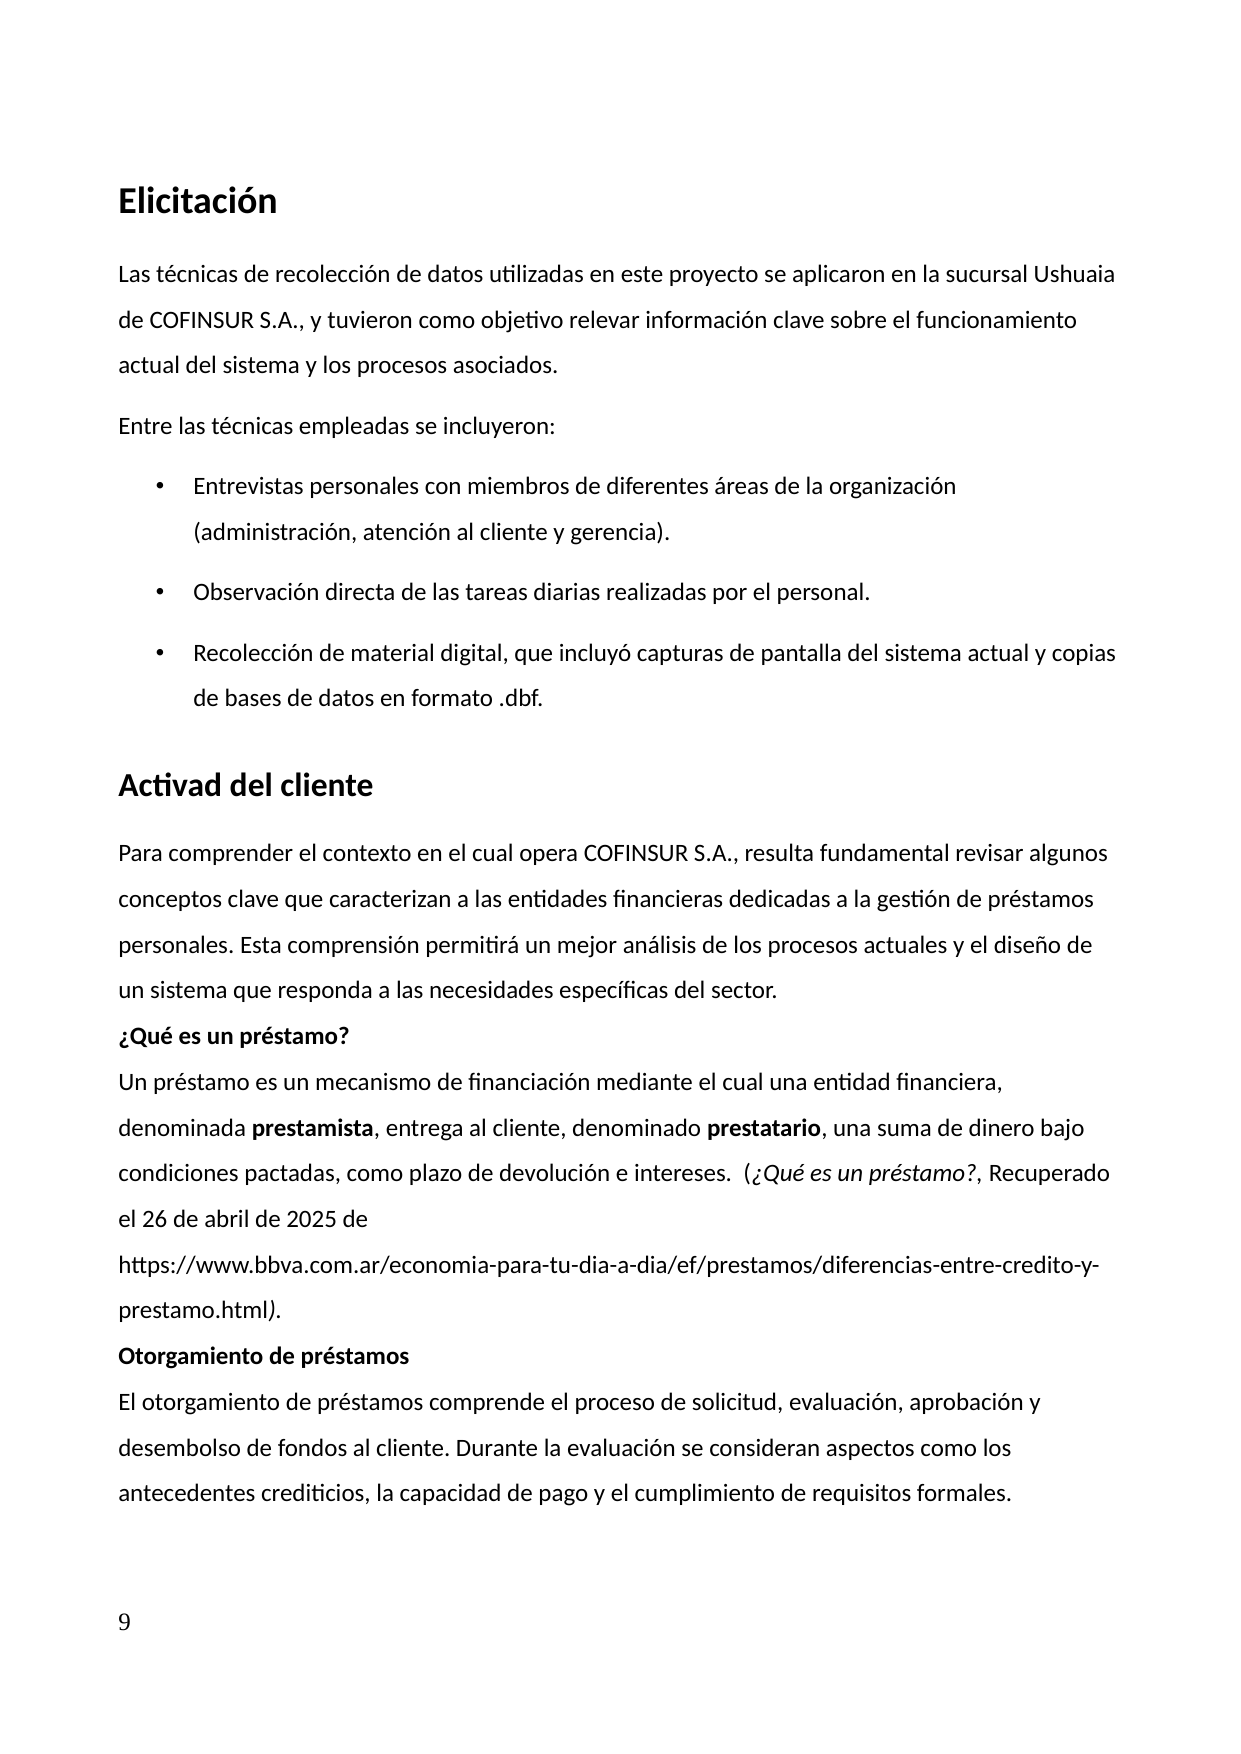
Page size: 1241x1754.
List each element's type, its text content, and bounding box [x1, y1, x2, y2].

list Entrevistas personales con miembros de diferentes áreas de la organización (administración, atención al cliente y gerencia). [156, 470, 1122, 547]
text Entre las técnicas empleadas se incluyeron: [118, 410, 1122, 441]
subtitle Elicitación [118, 176, 1122, 223]
text Las técnicas de recolección de datos utilizadas en este proyecto se aplicaron en la sucursal Ushuaia de COFINSUR S.A., y tuvieron como objetivo relevar información clave sobre el funcionamiento actual del sistema y los procesos asociados. [118, 258, 1122, 380]
text Para comprender el contexto en el cual opera COFINSUR S.A., resulta fundamental revisar algunos conceptos clave que caracterizan a las entidades financieras dedicadas a la gestión de préstamos personales. Esta comprensión permitirá un mejor análisis de los procesos actuales y el diseño de un sistema que responda a las necesidades específicas del sector. ¿Qué es un préstamo? Un préstamo es un mecanismo de financiación mediante el cual una entidad financiera, denominada prestamista, entrega al cliente, denominado prestatario, una suma de dinero bajo condiciones pactadas, como plazo de devolución e intereses. (¿Qué es un préstamo?, Recuperado el 26 de abril de 2025 de https://www.bbva.com.ar/economia-para-tu-dia-a-dia/ef/prestamos/diferencias-entre-credito-y-prestamo.html). Otorgamiento de préstamos El otorgamiento de préstamos comprende el proceso de solicitud, evaluación, aprobación y desembolso de fondos al cliente. Durante la evaluación se consideran aspectos como los antecedentes crediticios, la capacidad de pago y el cumplimiento de requisitos formales. [118, 837, 1122, 1508]
list Recolección de material digital, que incluyó capturas de pantalla del sistema actual y copias de bases de datos en formato .dbf. [156, 637, 1122, 713]
subtitle Activad del cliente [118, 763, 1122, 804]
list Observación directa de las tareas diarias realizadas por el personal. [156, 576, 1122, 607]
